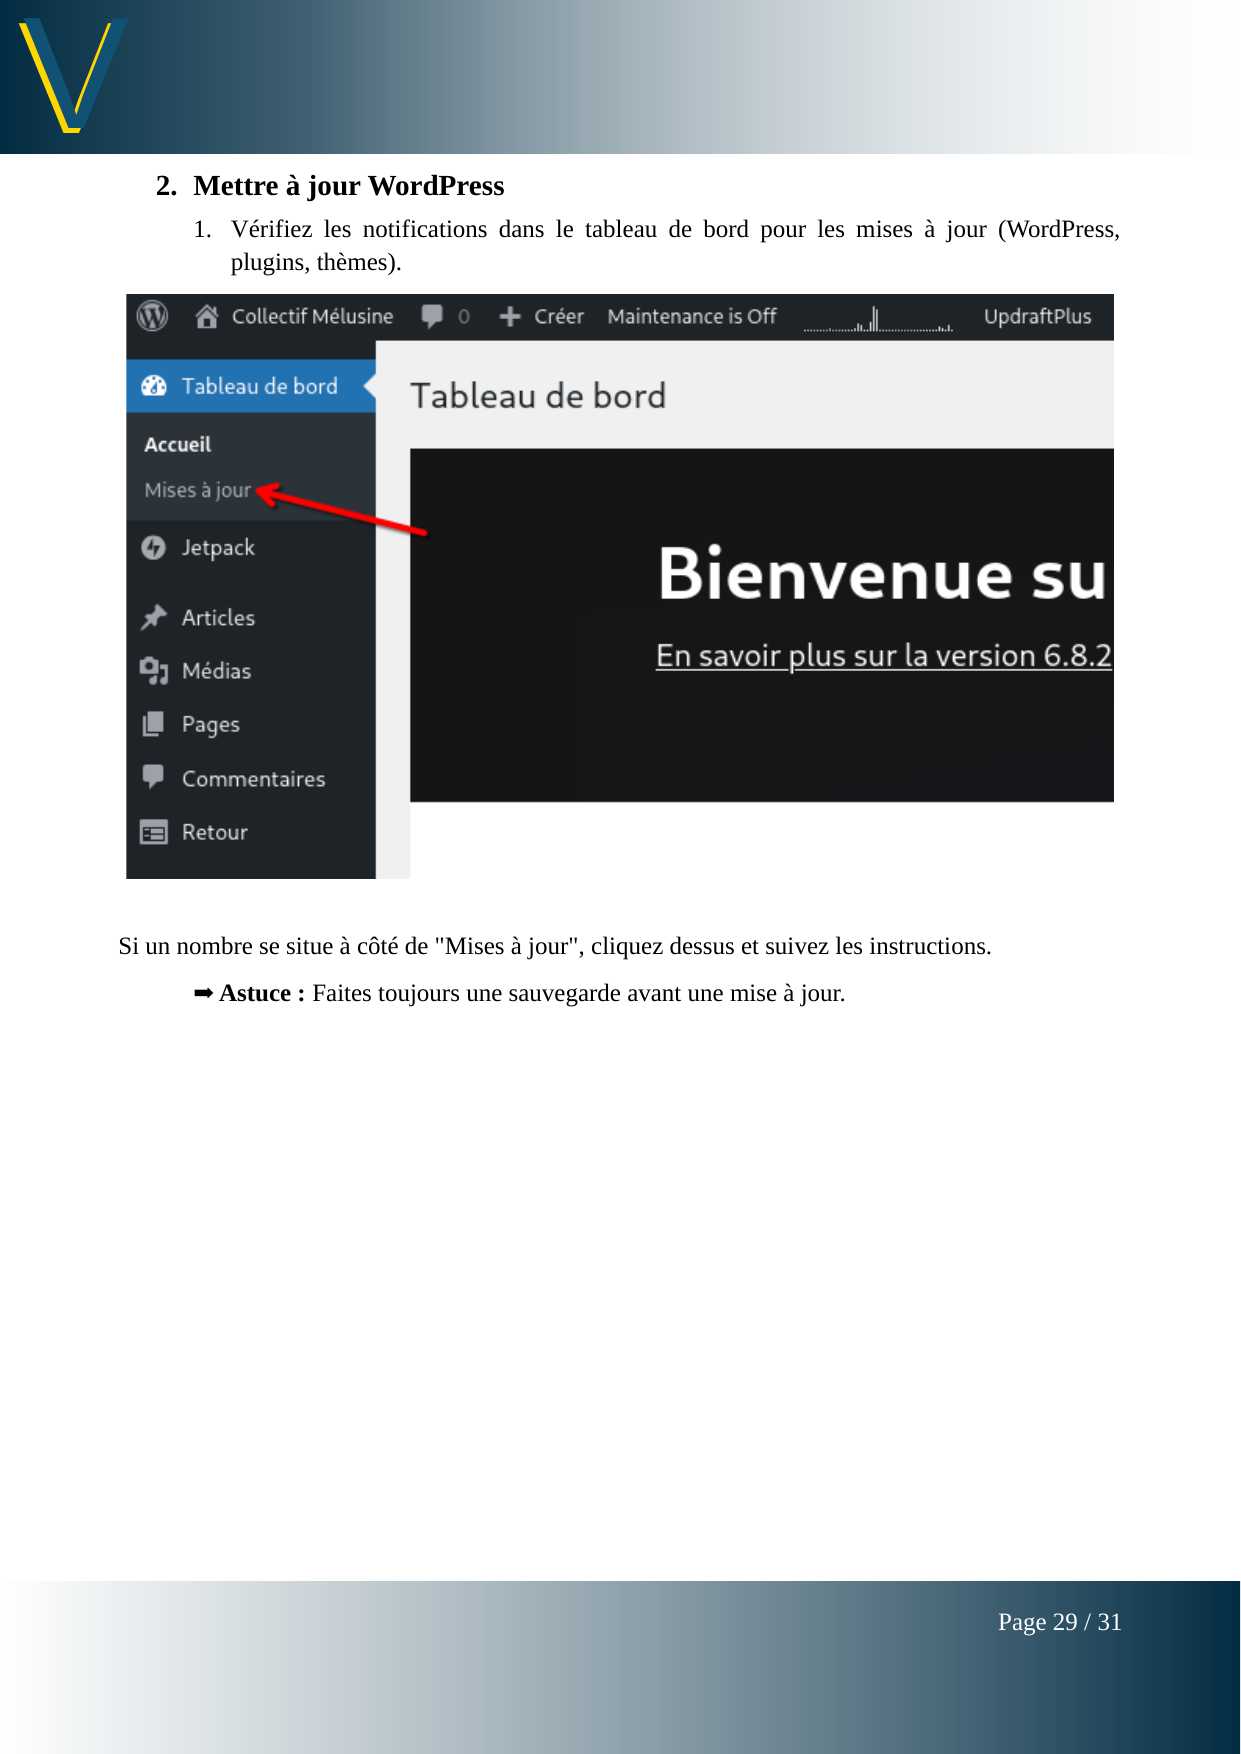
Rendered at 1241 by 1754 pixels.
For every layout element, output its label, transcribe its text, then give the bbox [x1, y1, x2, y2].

list Vérifiez les notifications dans le tableau de bord pour les mises à jour (WordPress, plugins, thèmes). [193, 214, 1122, 276]
text Si un nombre se situe à côté de "Mises à jour", cliquez dessus et suivez les instructions. [118, 931, 1122, 960]
subtitle Mettre à jour WordPress [156, 168, 1122, 202]
list ➡ Astuce : Faites toujours une sauvegarde avant une mise à jour. [156, 978, 1122, 1007]
picture [126, 294, 1114, 879]
